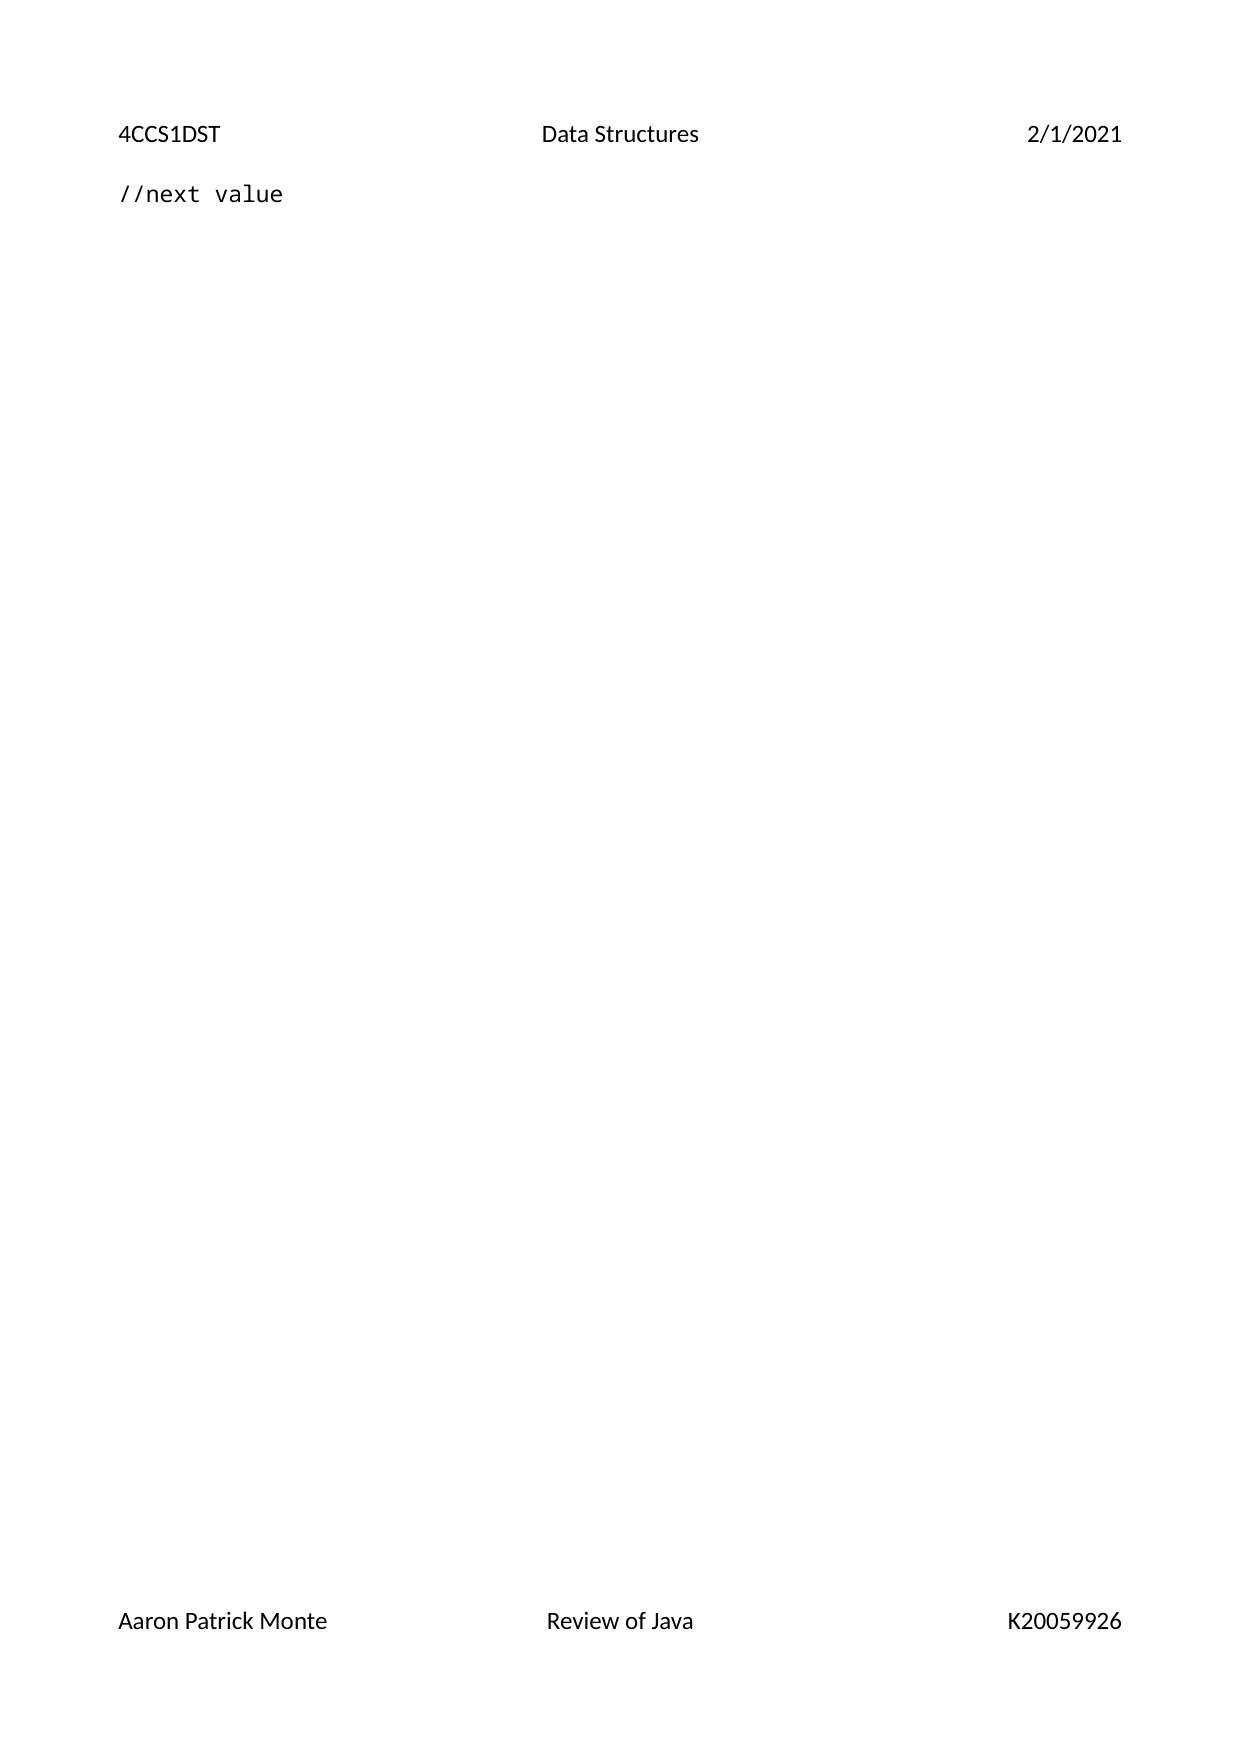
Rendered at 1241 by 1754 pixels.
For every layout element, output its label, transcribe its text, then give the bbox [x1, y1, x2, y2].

text //next value [118, 178, 1122, 209]
